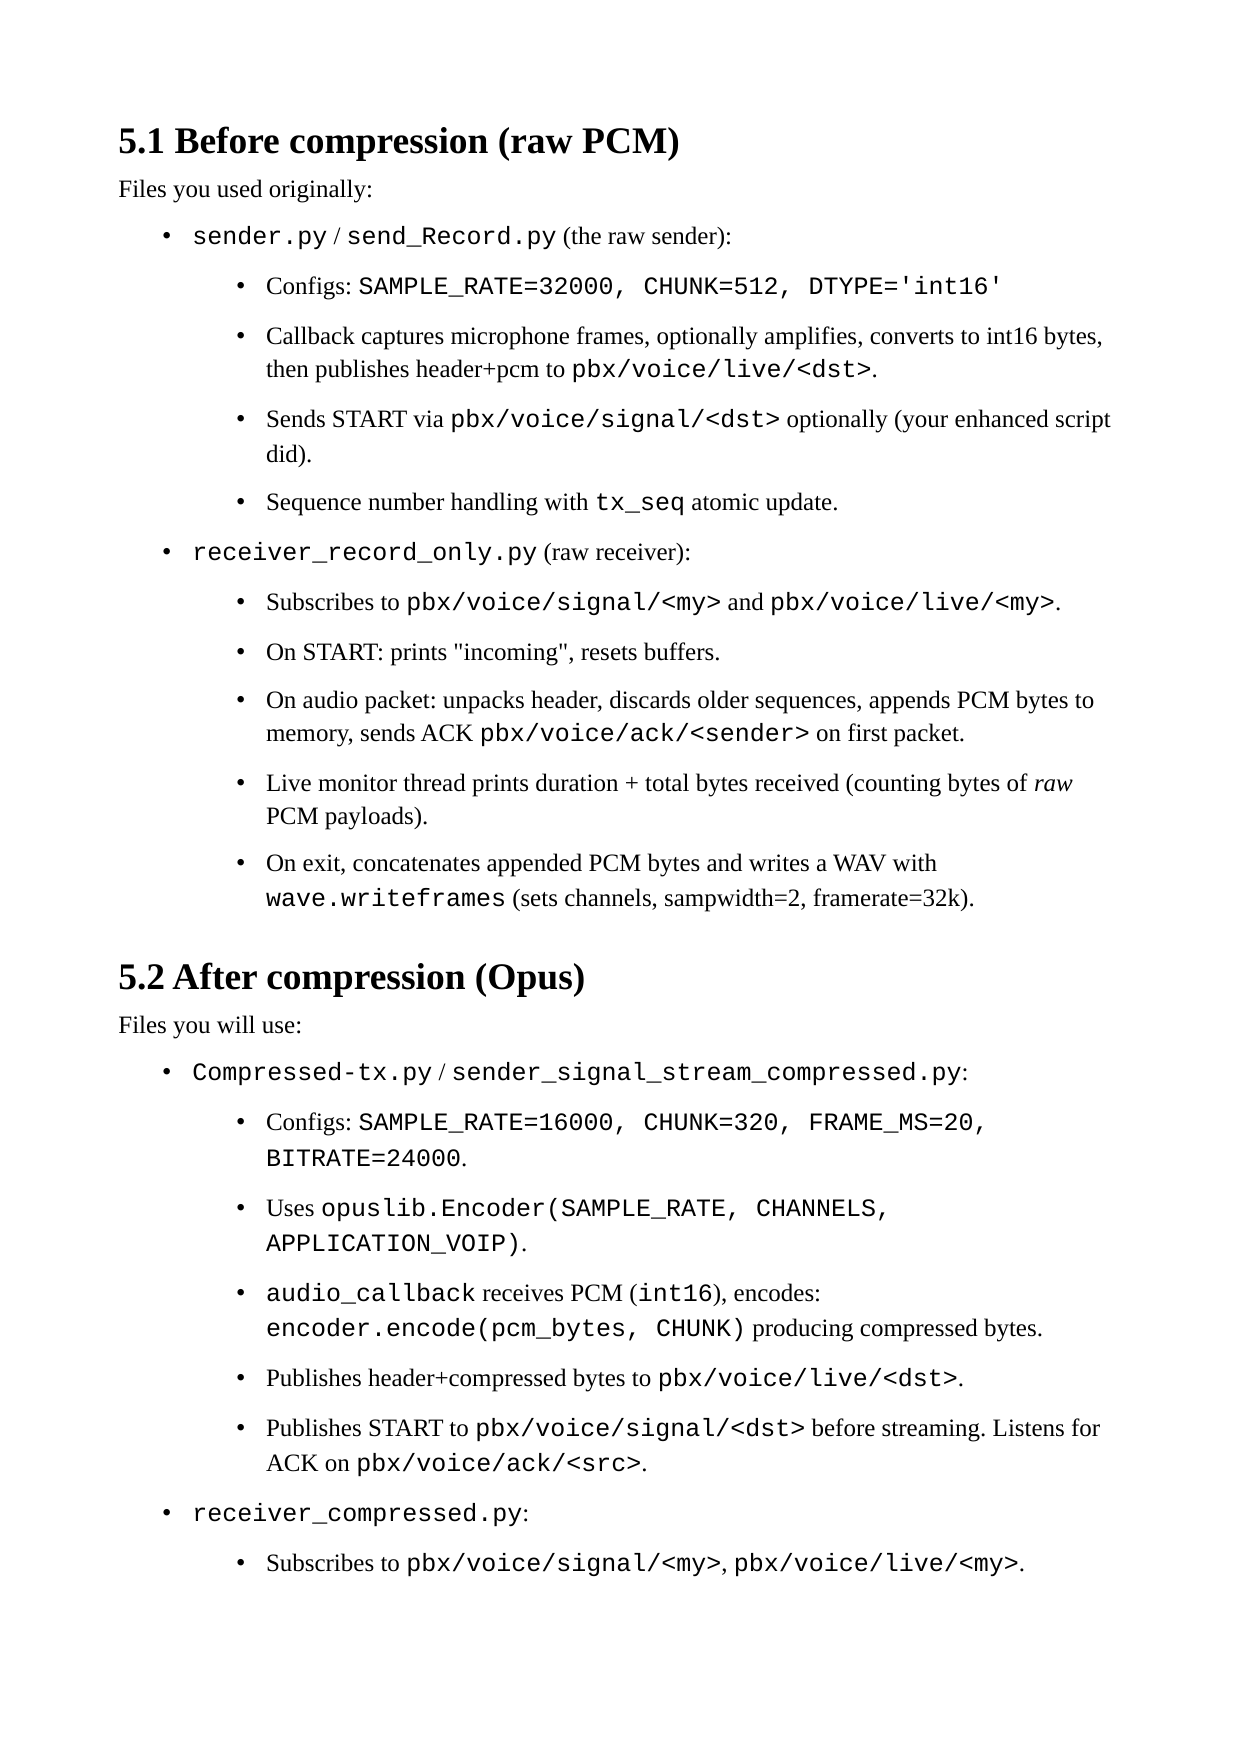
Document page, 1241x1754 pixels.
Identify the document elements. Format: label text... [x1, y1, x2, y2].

subtitle 5.2 After compression (Opus) [118, 954, 1122, 997]
list On START: prints "incoming", resets buffers. [236, 637, 1122, 666]
list Sequence number handling with tx_seq atomic update. [236, 487, 1122, 518]
list Subscribes to pbx/voice/signal/<my>, pbx/voice/live/<my>. [236, 1548, 1122, 1579]
list Configs: SAMPLE_RATE=32000, CHUNK=512, DTYPE='int16' [236, 271, 1122, 302]
list sender.py / send_Record.py (the raw sender): [162, 221, 1122, 252]
text Files you used originally: [118, 174, 1122, 202]
subtitle 5.1 Before compression (raw PCM) [118, 118, 1122, 161]
list Callback captures microphone frames, optionally amplifies, converts to int16 bytes, then publishes header+pcm to pbx/voice/live/<dst>. [236, 321, 1122, 385]
list Uses opuslib.Encoder(SAMPLE_RATE, CHANNELS, APPLICATION_VOIP). [236, 1193, 1122, 1258]
list Sends START via pbx/voice/signal/<dst> optionally (your enhanced script did). [236, 404, 1122, 468]
list On audio packet: unpacks header, discards older sequences, appends PCM bytes to memory, sends ACK pbx/voice/ack/<sender> on first packet. [236, 685, 1122, 748]
text Files you will use: [118, 1010, 1122, 1039]
list receiver_record_only.py (raw receiver): [162, 537, 1122, 568]
list Subscribes to pbx/voice/signal/<my> and pbx/voice/live/<my>. [236, 587, 1122, 618]
list Live monitor thread prints duration + total bytes received (counting bytes of raw PCM payloads). [236, 768, 1122, 829]
list Publishes header+compressed bytes to pbx/voice/live/<dst>. [236, 1363, 1122, 1394]
list Configs: SAMPLE_RATE=16000, CHUNK=320, FRAME_MS=20, BITRATE=24000. [236, 1107, 1122, 1173]
list receiver_compressed.py: [162, 1498, 1122, 1529]
list Compressed-tx.py / sender_signal_stream_compressed.py: [162, 1057, 1122, 1088]
list On exit, concatenates appended PCM bytes and writes a WAV with wave.writeframes (sets channels, sampwidth=2, framerate=32k). [236, 848, 1122, 914]
list Publishes START to pbx/voice/signal/<dst> before streaming. Listens for ACK on pbx/voice/ack/<src>. [236, 1413, 1122, 1479]
list audio_callback receives PCM (int16), encodes: encoder.encode(pcm_bytes, CHUNK) producing compressed bytes. [236, 1278, 1122, 1344]
